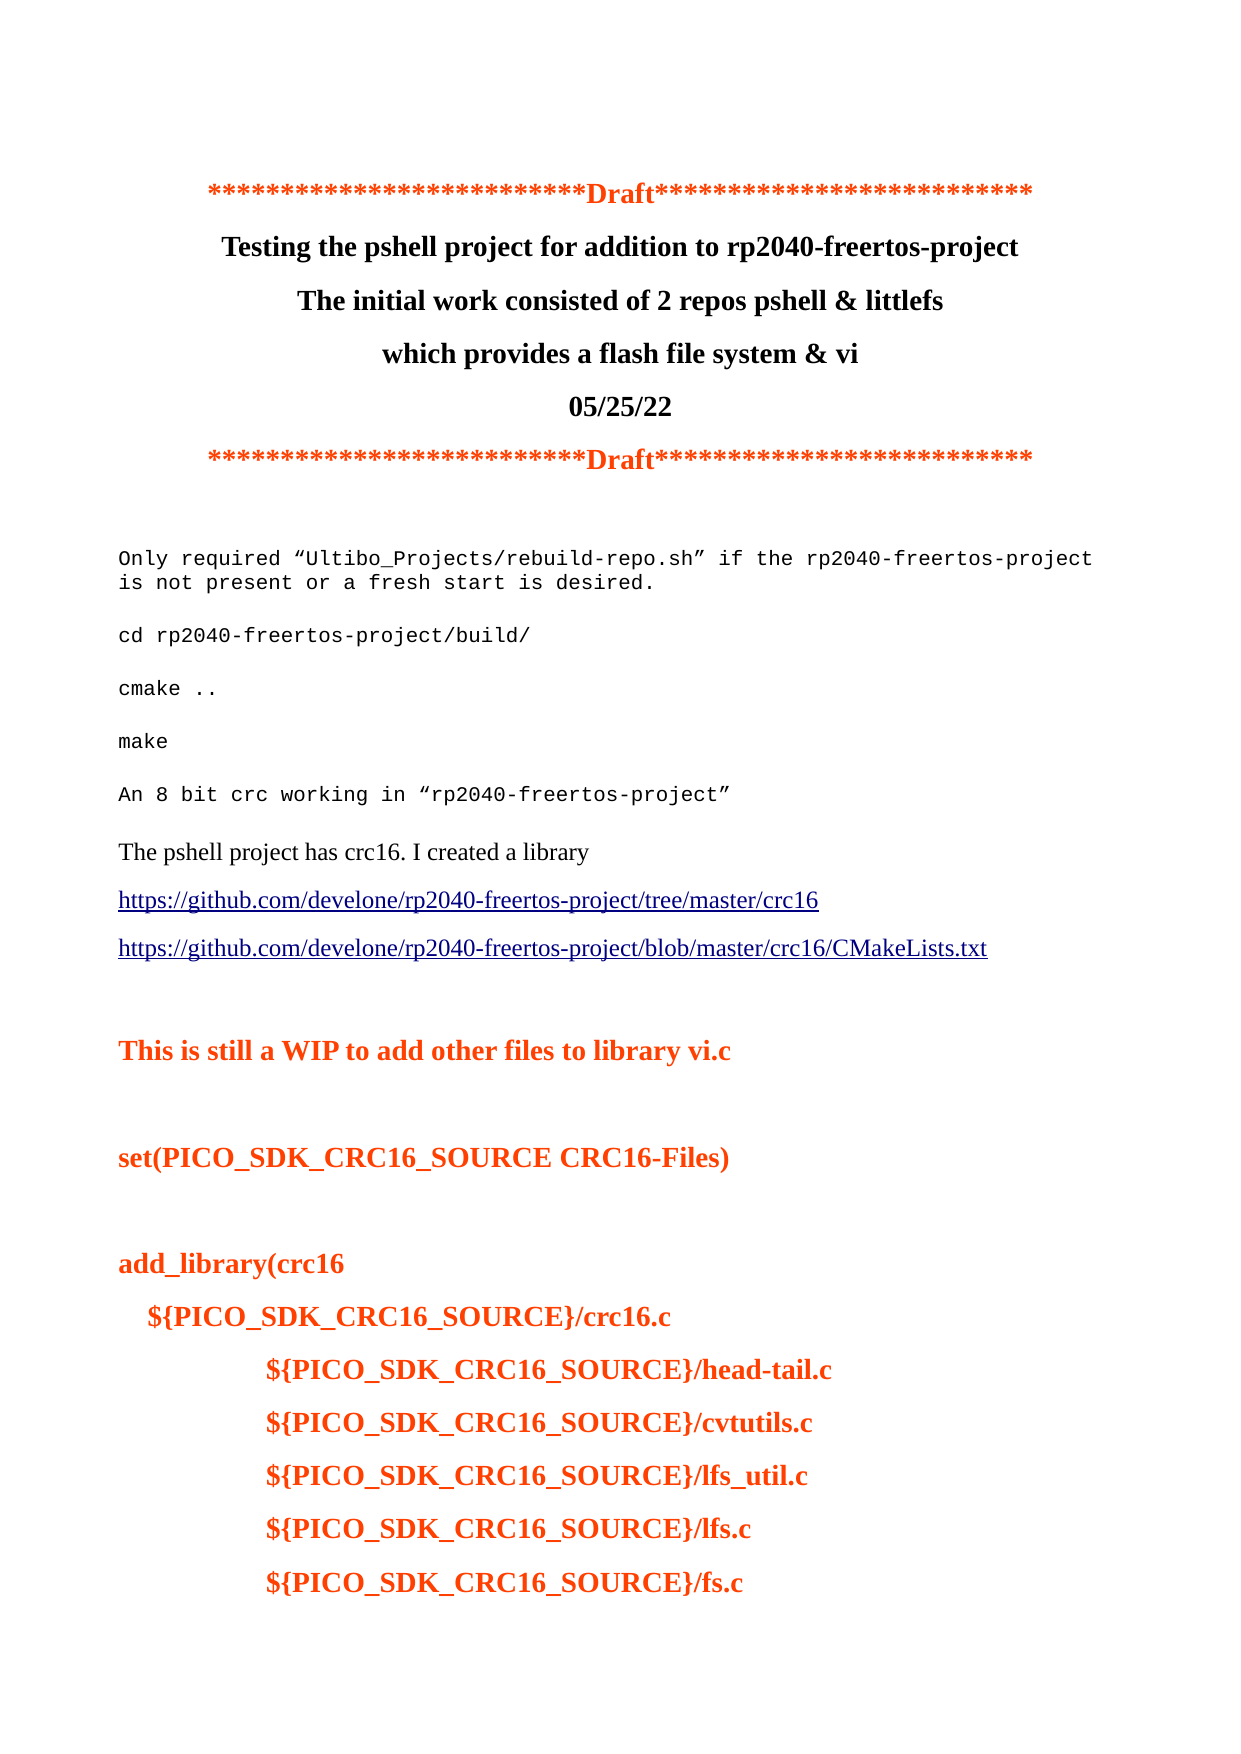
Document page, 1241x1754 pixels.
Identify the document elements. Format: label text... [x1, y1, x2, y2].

text ${PICO_SDK_CRC16_SOURCE}/head-tail.c [118, 1352, 1122, 1386]
text An 8 bit crc working in “rp2040-freertos-project” [118, 784, 1122, 808]
text The initial work consisted of 2 repos pshell & littlefs [118, 283, 1122, 316]
text **************************Draft************************** [118, 442, 1122, 476]
text **************************Draft************************** [118, 176, 1122, 210]
text ${PICO_SDK_CRC16_SOURCE}/lfs_util.c [118, 1458, 1122, 1492]
text https://github.com/develone/rp2040-freertos-project/blob/master/crc16/CMakeLists.txt [118, 933, 1122, 961]
text make [118, 731, 1122, 755]
text ${PICO_SDK_CRC16_SOURCE}/cvtutils.c [118, 1405, 1122, 1439]
text 05/25/22 [118, 389, 1122, 422]
text ${PICO_SDK_CRC16_SOURCE}/fs.c [118, 1565, 1122, 1598]
text ${PICO_SDK_CRC16_SOURCE}/lfs.c [118, 1512, 1122, 1545]
text ${PICO_SDK_CRC16_SOURCE}/crc16.c [118, 1299, 1122, 1333]
text add_library(crc16 [118, 1246, 1122, 1279]
text https://github.com/develone/rp2040-freertos-project/tree/master/crc16 [118, 885, 1122, 914]
text which provides a flash file system & vi [118, 336, 1122, 369]
text This is still a WIP to add other files to library vi.c [118, 1033, 1122, 1067]
text Testing the pshell project for addition to rp2040-freertos-project [118, 229, 1122, 263]
text The pshell project has crc16. I created a library [118, 837, 1122, 866]
text cmake .. [118, 678, 1122, 702]
text set(PICO_SDK_CRC16_SOURCE CRC16-Files) [118, 1140, 1122, 1173]
text Only required “Ultibo_Projects/rebuild-repo.sh” if the rp2040-freertos-project is not present or a fresh start is desired. [118, 548, 1122, 596]
text cd rp2040-freertos-project/build/ [118, 625, 1122, 649]
